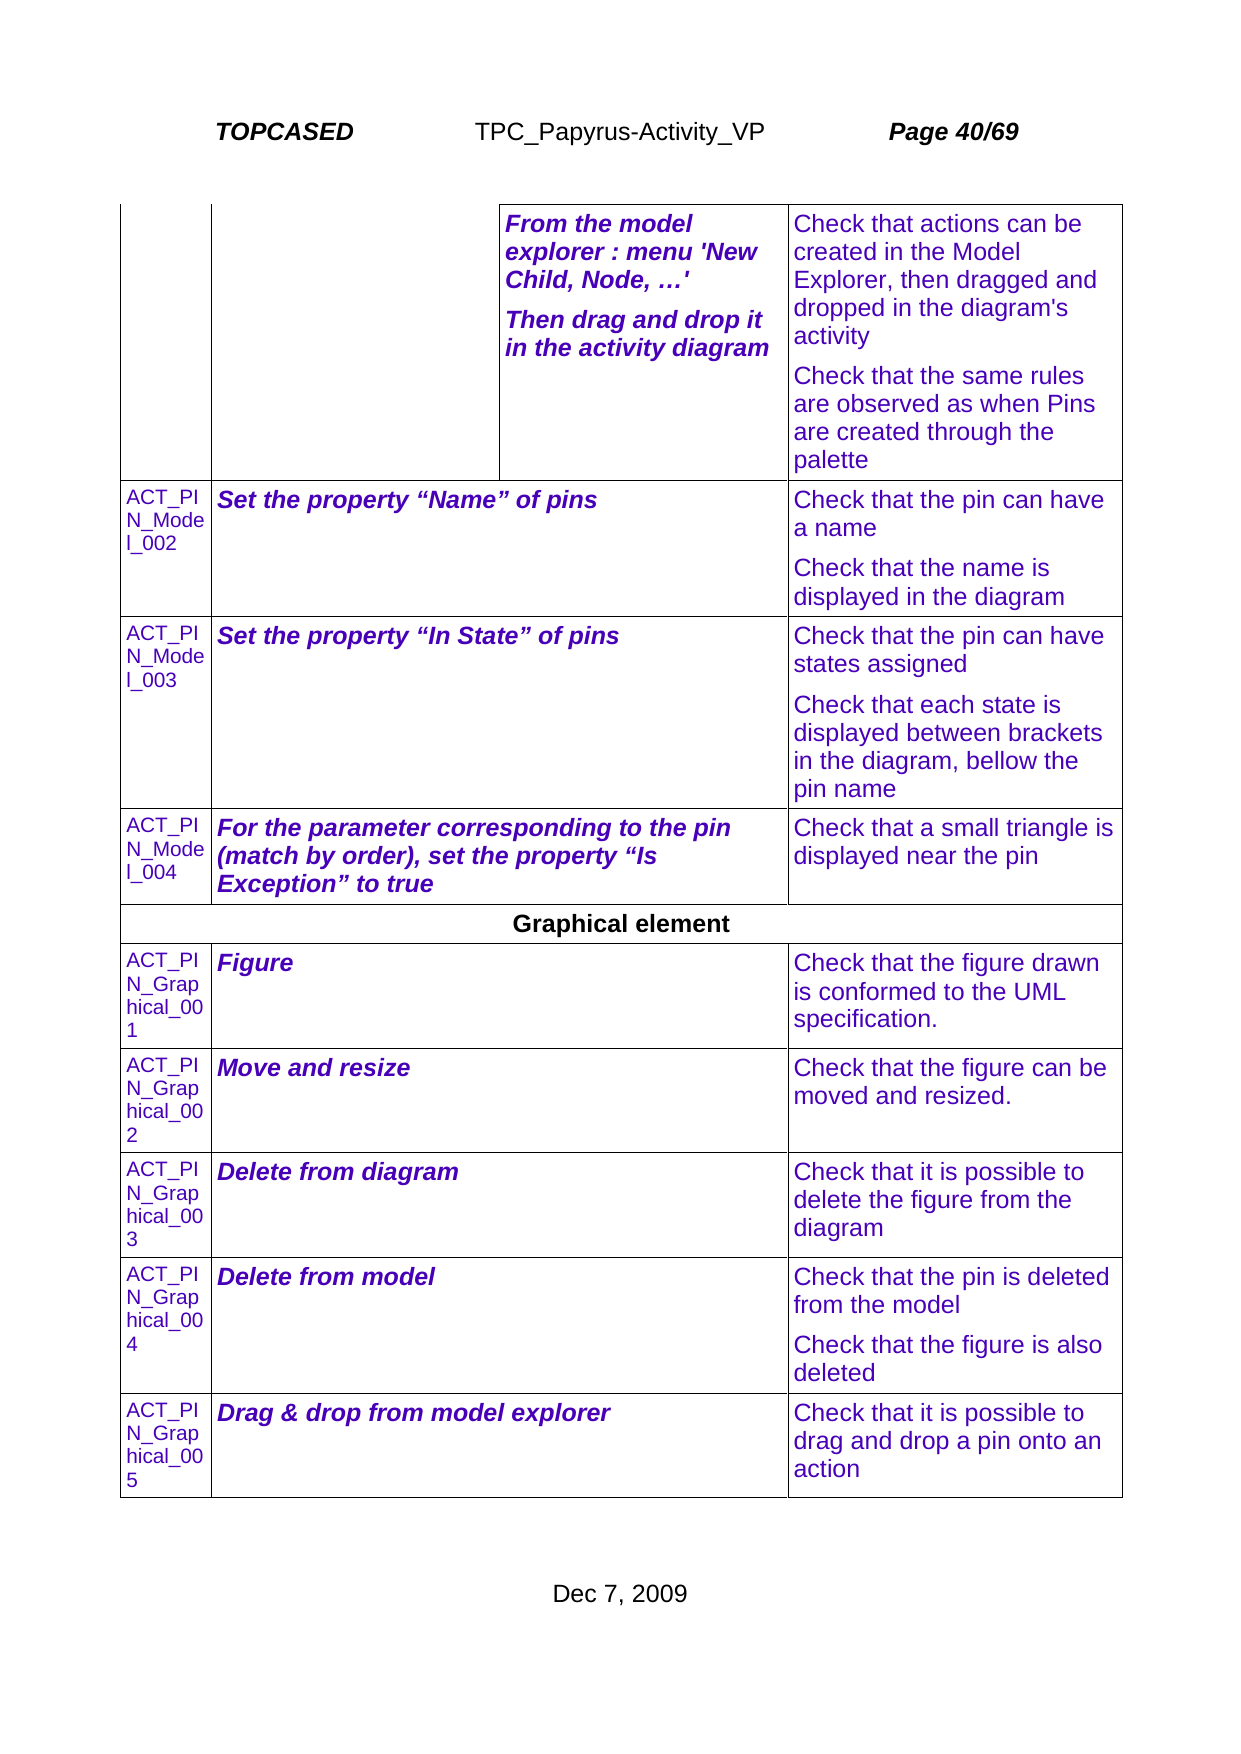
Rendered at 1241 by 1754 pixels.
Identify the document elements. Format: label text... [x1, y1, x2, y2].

table_cell Check that the figure drawn is conformed to the UML specification. [789, 944, 1122, 1048]
table_cell Graphical element [121, 905, 1122, 943]
table_cell [121, 204, 211, 480]
table_cell Drag & drop from model explorer [212, 1394, 787, 1497]
table_cell [212, 204, 499, 480]
table_cell ACT_PIN_Model_004 [121, 809, 211, 904]
table_cell Set the property “Name” of pins [212, 481, 787, 616]
table_cell ACT_PIN_Model_003 [121, 617, 211, 808]
table_cell Delete from diagram [212, 1153, 787, 1257]
table_cell Check that a small triangle is displayed near the pin [789, 809, 1122, 904]
table_cell Check that it is possible to drag and drop a pin onto an action [789, 1394, 1122, 1497]
table_cell Check that the pin is deleted from the model Check that the figure is also deleted [789, 1258, 1122, 1393]
table_cell Check that the pin can have a name Check that the name is displayed in the diagram [789, 481, 1122, 616]
table_cell Delete from model [212, 1258, 787, 1393]
table_cell Check that it is possible to delete the figure from the diagram [789, 1153, 1122, 1257]
table_cell ACT_PIN_Model_002 [121, 481, 211, 616]
table_cell Move and resize [212, 1049, 787, 1152]
table_cell ACT_PIN_Graphical_003 [121, 1153, 211, 1257]
table_cell ACT_PIN_Graphical_002 [121, 1049, 211, 1152]
table_cell Check that the figure can be moved and resized. [789, 1049, 1122, 1152]
table_cell Check that actions can be created in the Model Explorer, then dragged and dropped in the diagram's activity Check that the same rules are observed as when Pins are created through the palette [789, 205, 1122, 480]
table_cell For the parameter corresponding to the pin (match by order), set the property “Is Exception” to true [212, 809, 787, 904]
table_cell ACT_PIN_Graphical_004 [121, 1258, 211, 1393]
table_cell Figure [212, 944, 787, 1048]
table_cell ACT_PIN_Graphical_005 [121, 1394, 211, 1497]
table_cell Set the property “In State” of pins [212, 617, 787, 808]
table_cell ACT_PIN_Graphical_001 [121, 944, 211, 1048]
table_cell Check that the pin can have states assigned Check that each state is displayed between brackets in the diagram, bellow the pin name [789, 617, 1122, 808]
table_cell From the model explorer : menu 'New Child, Node, …' Then drag and drop it in the activity diagram [500, 205, 787, 480]
